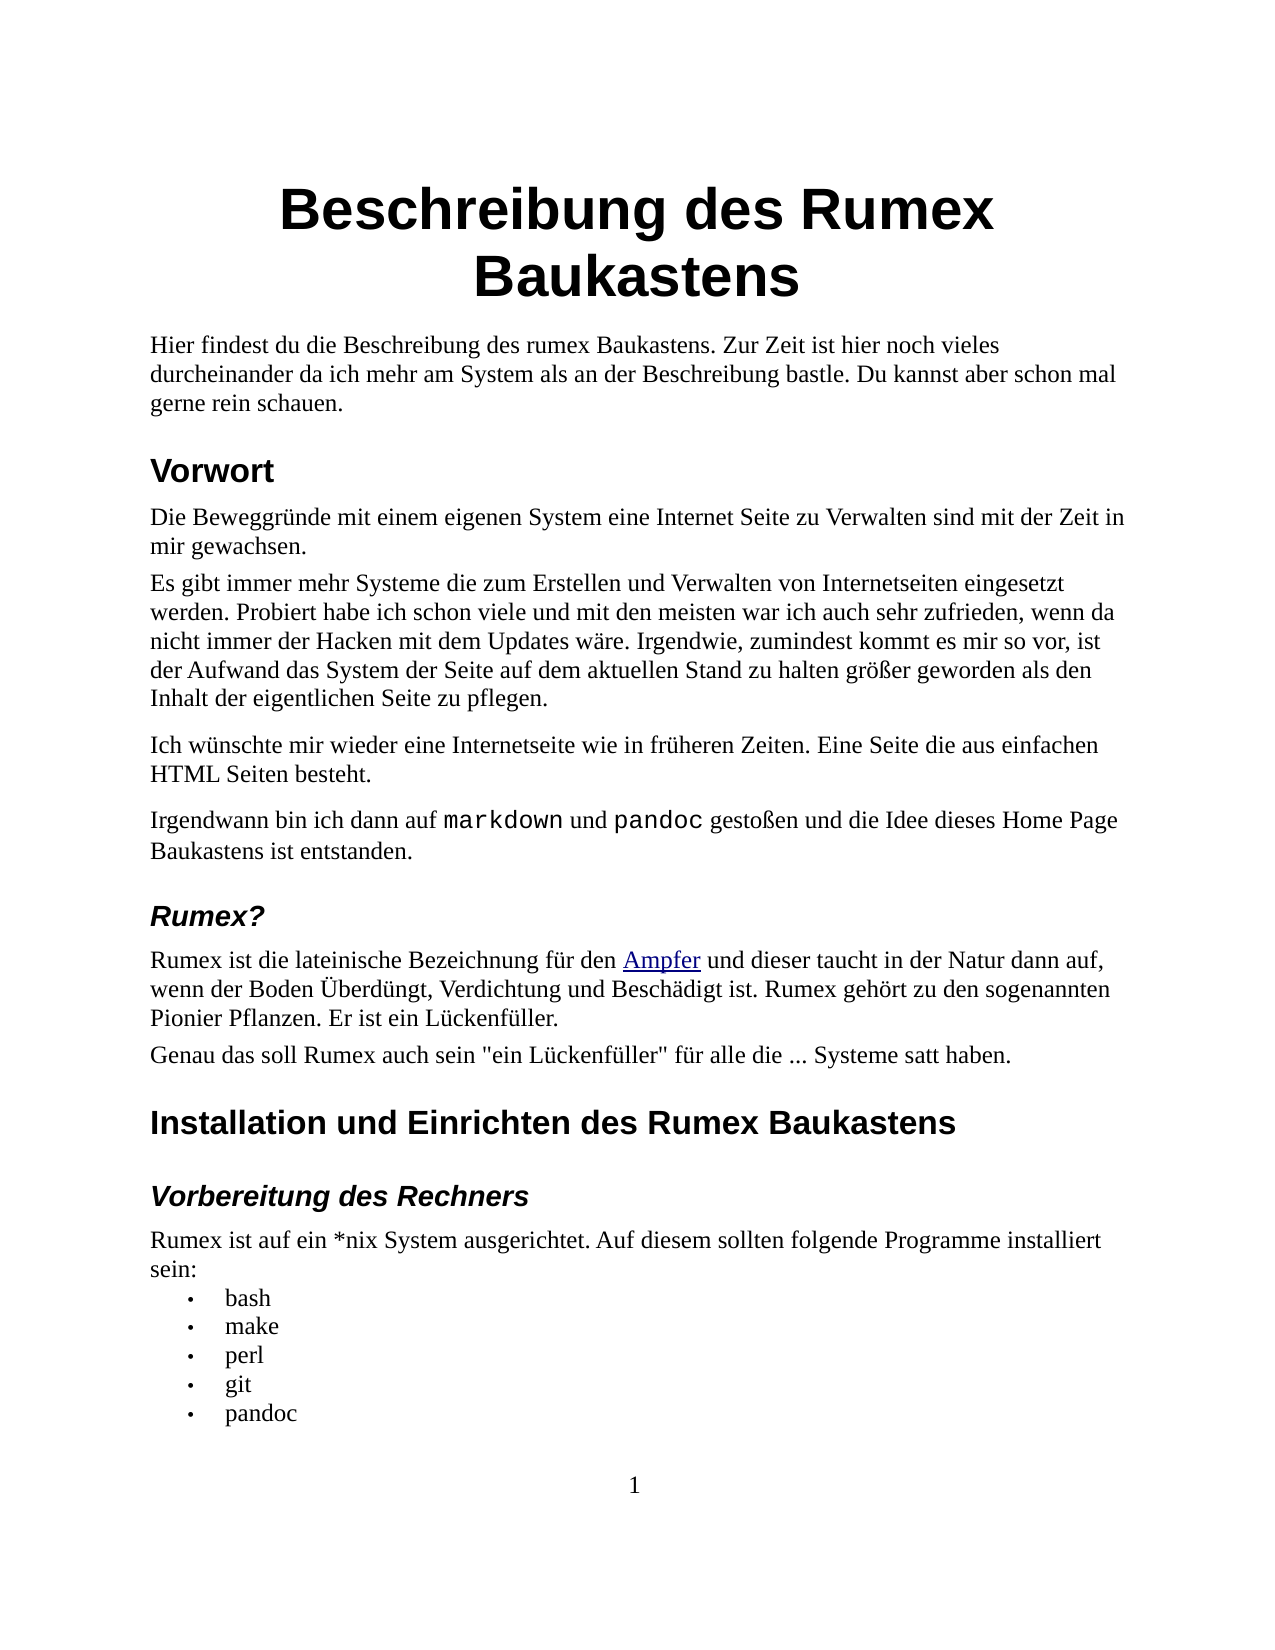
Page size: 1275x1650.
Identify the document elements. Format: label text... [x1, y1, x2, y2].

text Irgendwann bin ich dann auf markdown und pandoc gestoßen und die Idee dieses Home Page Baukastens ist entstanden. [150, 806, 1125, 865]
list bash [187, 1283, 1125, 1311]
text Genau das soll Rumex auch sein "ein Lückenfüller" für alle die ... Systeme satt haben. [150, 1040, 1125, 1069]
subtitle Installation und Einrichten des Rumex Baukastens [150, 1103, 1125, 1142]
title Beschreibung des Rumex Baukastens [150, 175, 1125, 309]
list git [187, 1369, 1125, 1398]
subtitle Rumex? [150, 899, 1125, 933]
list pandoc [187, 1398, 1125, 1426]
list perl [187, 1340, 1125, 1369]
subtitle Vorwort [150, 451, 1125, 489]
text Die Beweggründe mit einem eigenen System eine Internet Seite zu Verwalten sind mit der Zeit in mir gewachsen. [150, 502, 1125, 559]
text Hier findest du die Beschreibung des rumex Baukastens. Zur Zeit ist hier noch vieles durcheinander da ich mehr am System als an der Beschreibung bastle. Du kannst aber schon mal gerne rein schauen. [150, 331, 1125, 417]
text Rumex ist auf ein *nix System ausgerichtet. Auf diesem sollten folgende Programme installiert sein: [150, 1225, 1125, 1283]
list make [187, 1311, 1125, 1340]
text Rumex ist die lateinische Bezeichnung für den Ampfer und dieser taucht in der Natur dann auf, wenn der Boden Überdüngt, Verdichtung und Beschädigt ist. Rumex gehört zu den sogenannten Pionier Pflanzen. Er ist ein Lückenfüller. [150, 945, 1125, 1031]
text Ich wünschte mir wieder eine Internetseite wie in früheren Zeiten. Eine Seite die aus einfachen HTML Seiten besteht. [150, 730, 1125, 788]
text Es gibt immer mehr Systeme die zum Erstellen und Verwalten von Internetseiten eingesetzt werden. Probiert habe ich schon viele und mit den meisten war ich auch sehr zufrieden, wenn da nicht immer der Hacken mit dem Updates wäre. Irgendwie, zumindest kommt es mir so vor, ist der Aufwand das System der Seite auf dem aktuellen Stand zu halten größer geworden als den Inhalt der eigentlichen Seite zu pflegen. [150, 568, 1125, 712]
subtitle Vorbereitung des Rechners [150, 1179, 1125, 1213]
